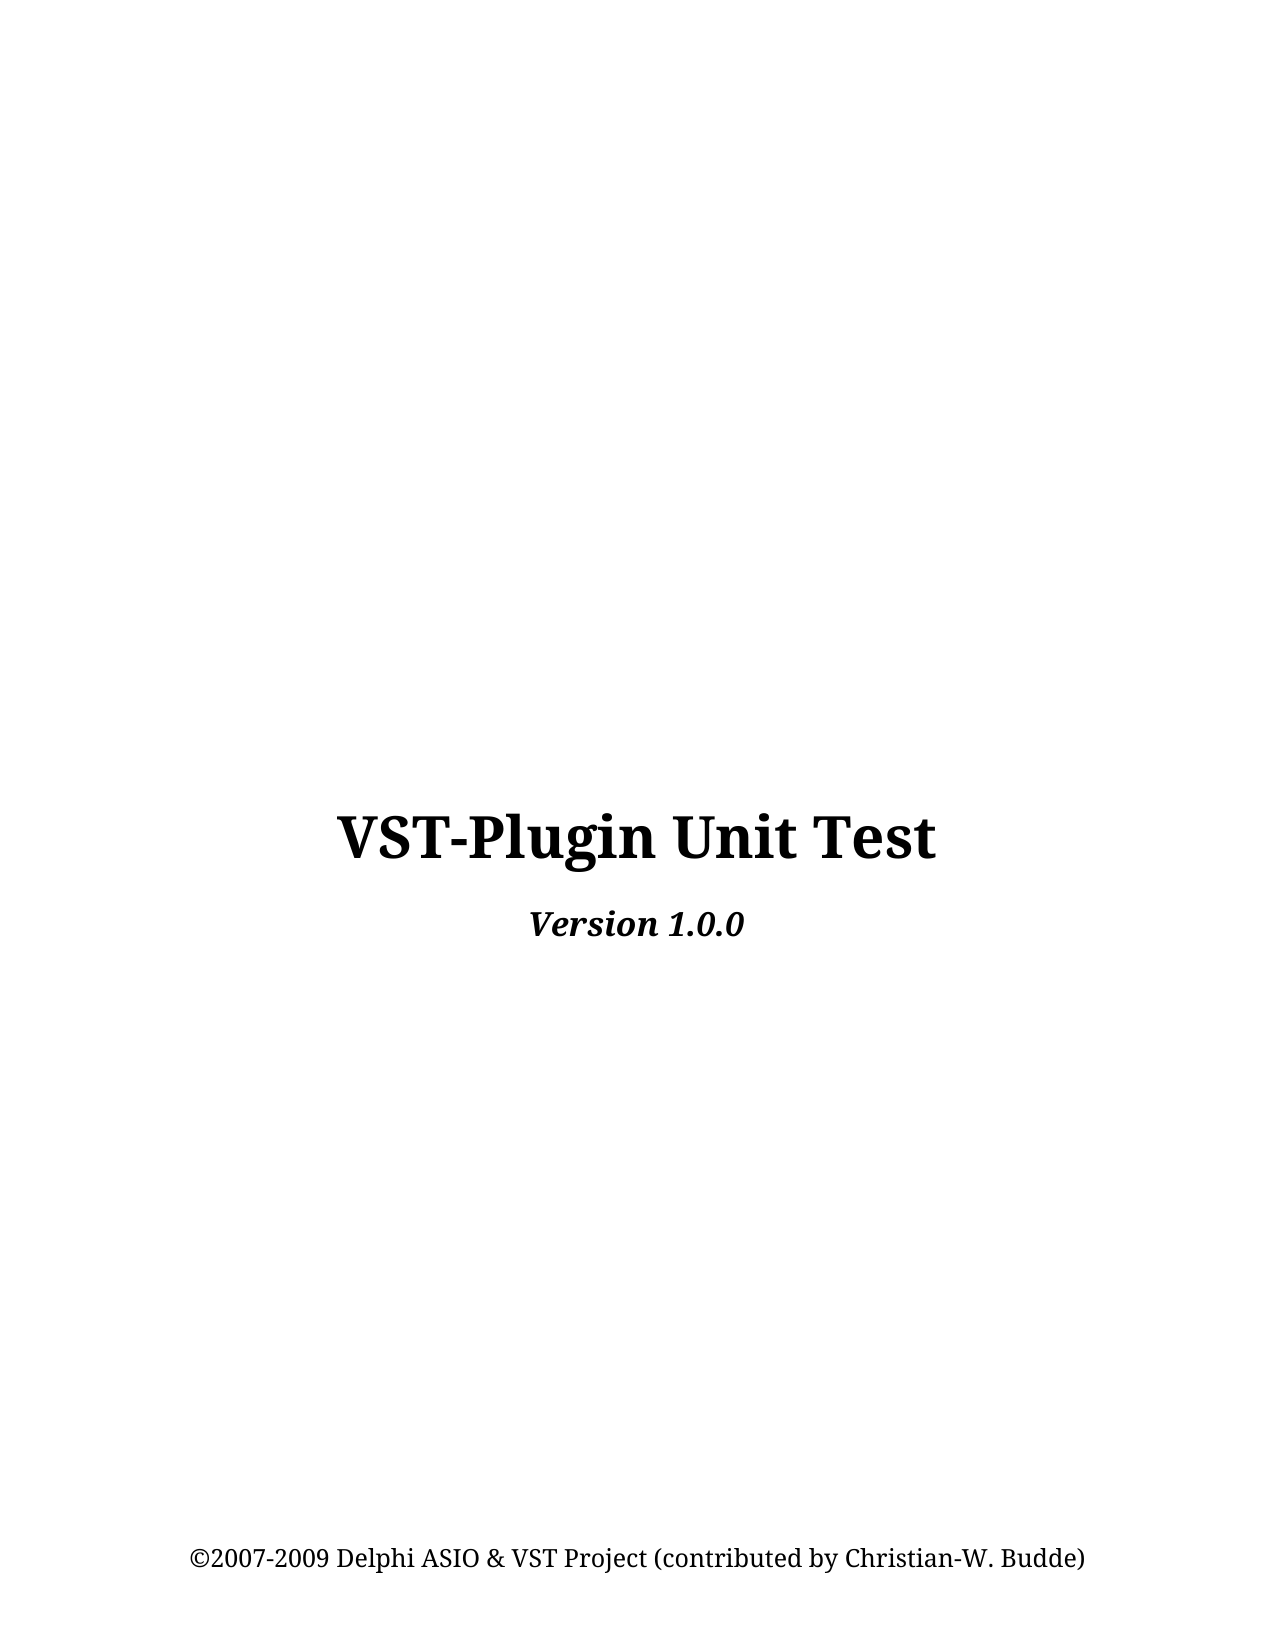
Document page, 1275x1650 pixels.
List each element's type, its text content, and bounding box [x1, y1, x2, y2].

title VST-Plugin Unit Test [148, 797, 1127, 876]
subtitle Version 1.0.0 [148, 901, 1127, 946]
